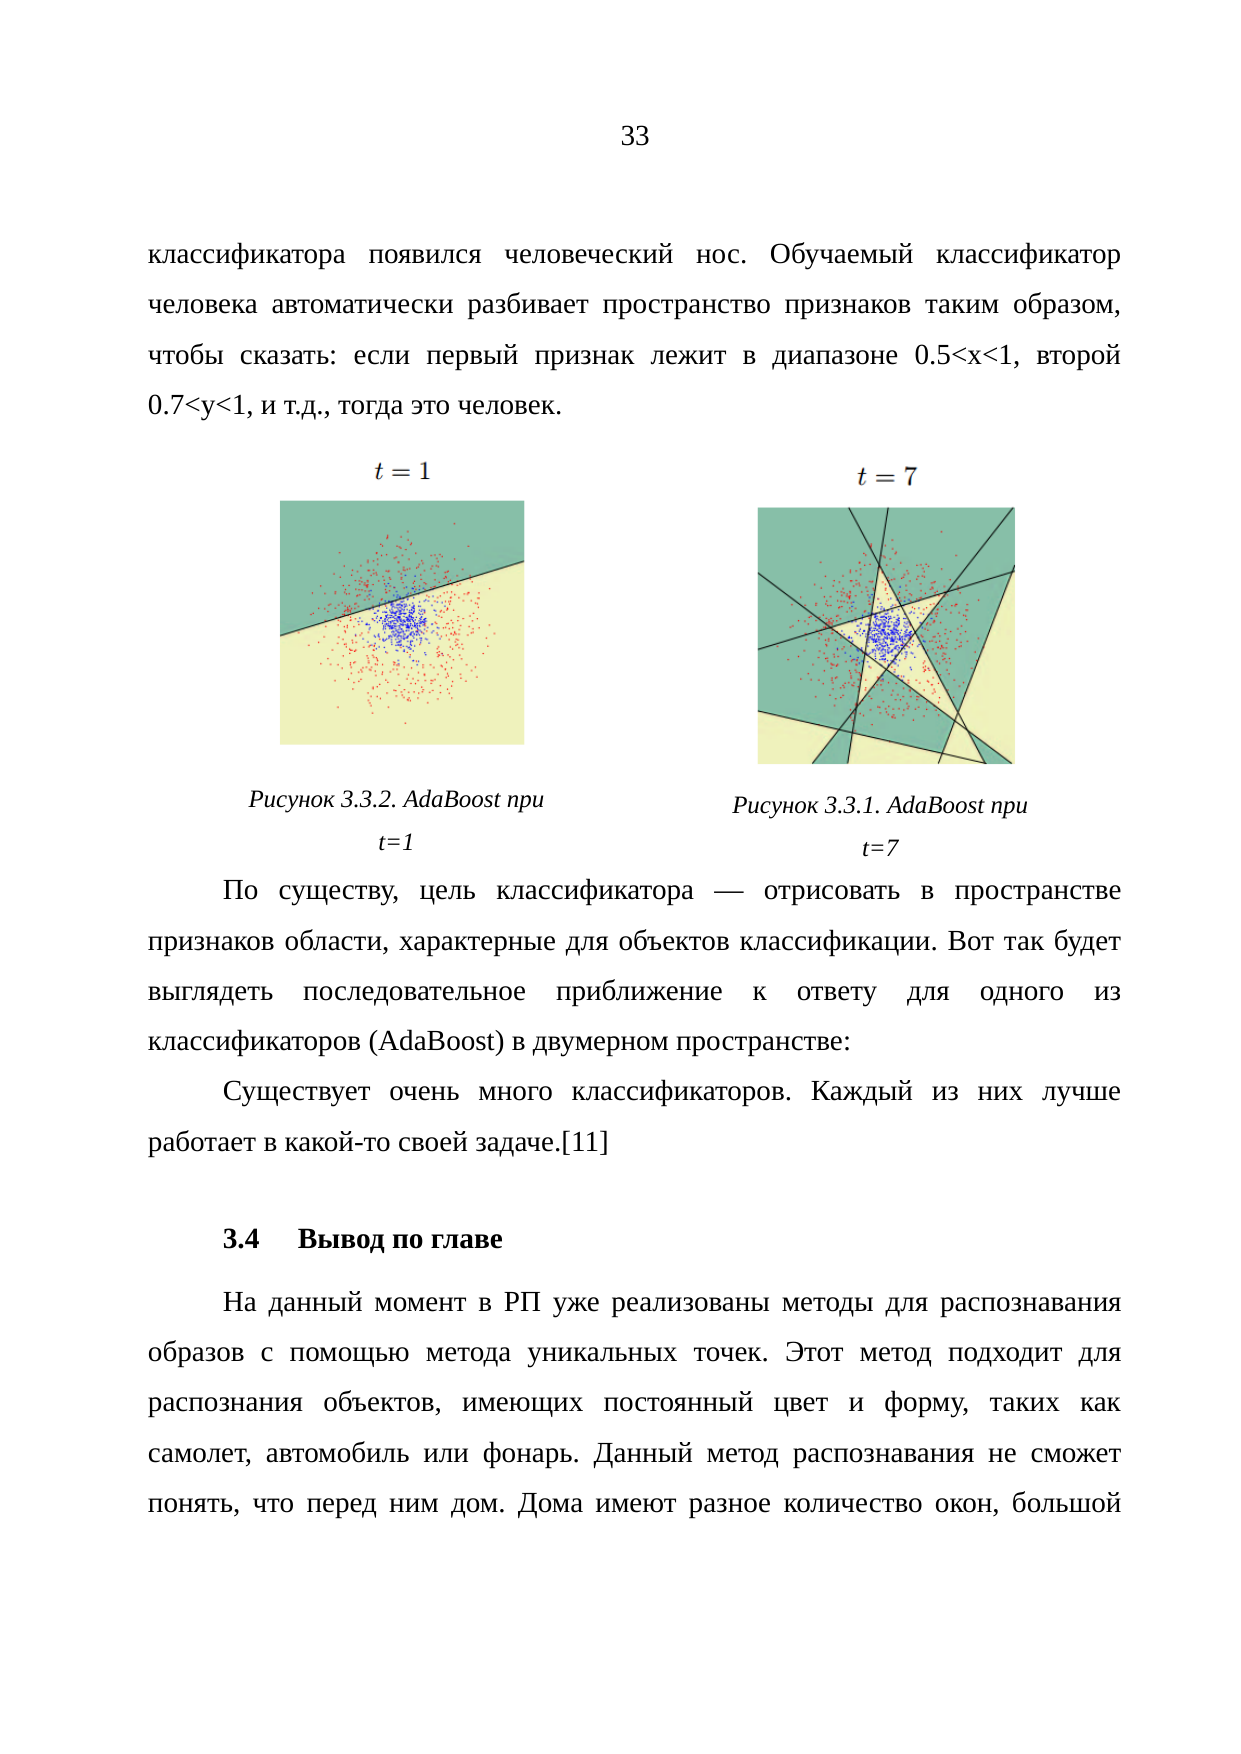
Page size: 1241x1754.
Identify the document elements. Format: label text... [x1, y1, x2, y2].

picture [722, 434, 1040, 776]
text Рисунок 3.3.1. AdaBoost при t=7 [723, 776, 1040, 862]
text Существует очень много классификаторов. Каждый из них лучше работает в какой-то своей задаче.[11] [148, 1073, 1122, 1157]
text По существу, цель классификатора — отрисовать в пространстве признаков области, характерные для объектов классификации. Вот так будет выглядеть последовательное приближение к ответу для одного из классификаторов (AdaBoost) в двумерном пространстве: [148, 430, 1122, 1057]
text На данный момент в РП уже реализованы методы для распознавания образов с помощью метода уникальных точек. Этот метод подходит для распознания объектов, имеющих постоянный цвет и форму, таких как самолет, автомобиль или фонарь. Данный метод распознавания не сможет понять, что перед ним дом. Дома имеют разное количество окон, большой [148, 1284, 1122, 1519]
picture [247, 442, 548, 757]
text классификатора появился человеческий нос. Обучаемый классификатор человека автоматически разбивает пространство признаков таким образом, чтобы сказать: если первый признак лежит в диапазоне 0.5<x<1, второй 0.7<y<1, и т.д., тогда это человек. [148, 236, 1122, 421]
subtitle Вывод по главе [148, 1221, 1122, 1255]
text Рисунок 3.3.2. AdaBoost при t=1 [247, 757, 547, 856]
